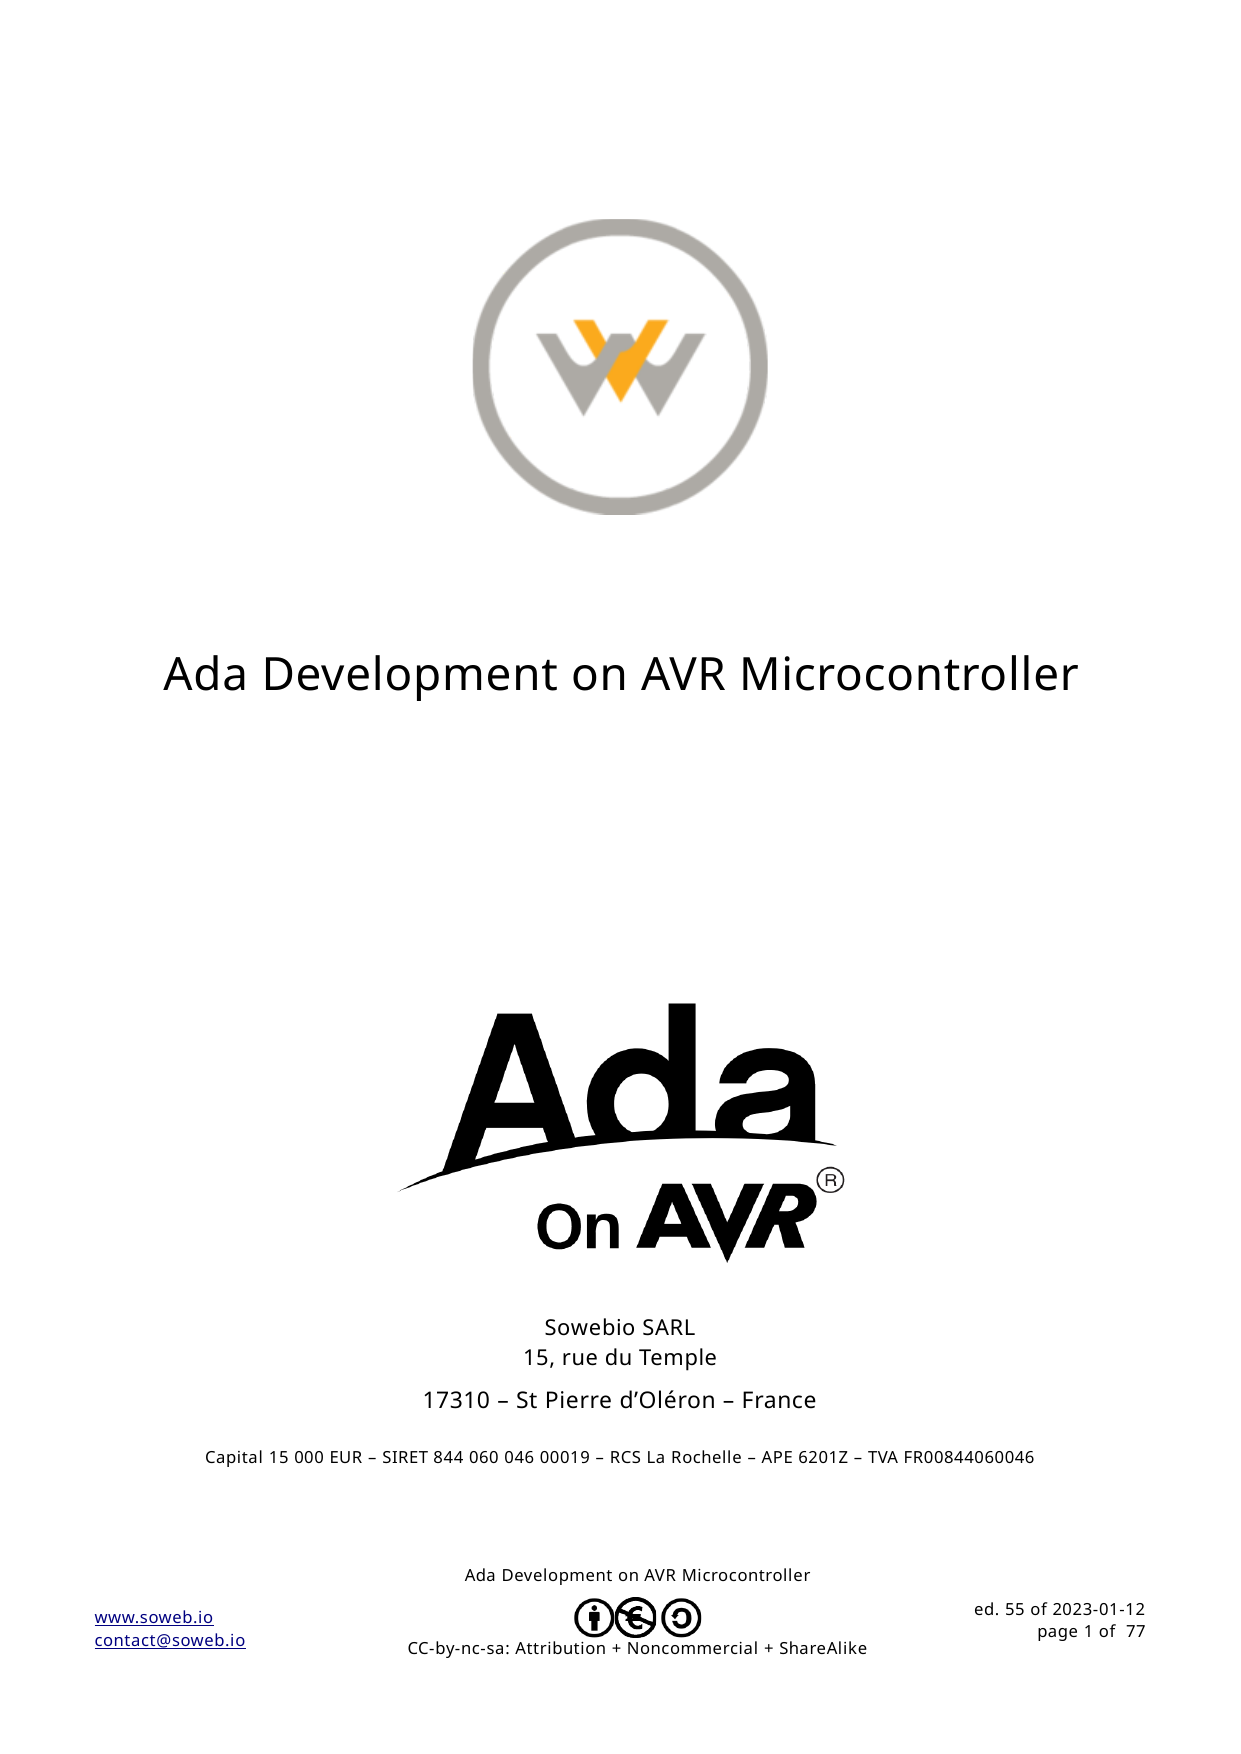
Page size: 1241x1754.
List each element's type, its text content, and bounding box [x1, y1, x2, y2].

text Sowebio SARL 15, rue du Temple [139, 1311, 1101, 1371]
picture [392, 1001, 848, 1265]
text Capital 15 000 EUR – SIRET 844 060 046 00019 – RCS La Rochelle – APE 6201Z – TVA FR00844060046 [139, 1446, 1101, 1468]
picture [660, 1597, 702, 1638]
picture [573, 1597, 657, 1638]
text Ada Development on AVR Microcontroller [126, 642, 1117, 704]
text 17310 – St Pierre d’Oléron – France [139, 1384, 1101, 1446]
picture [472, 219, 768, 515]
